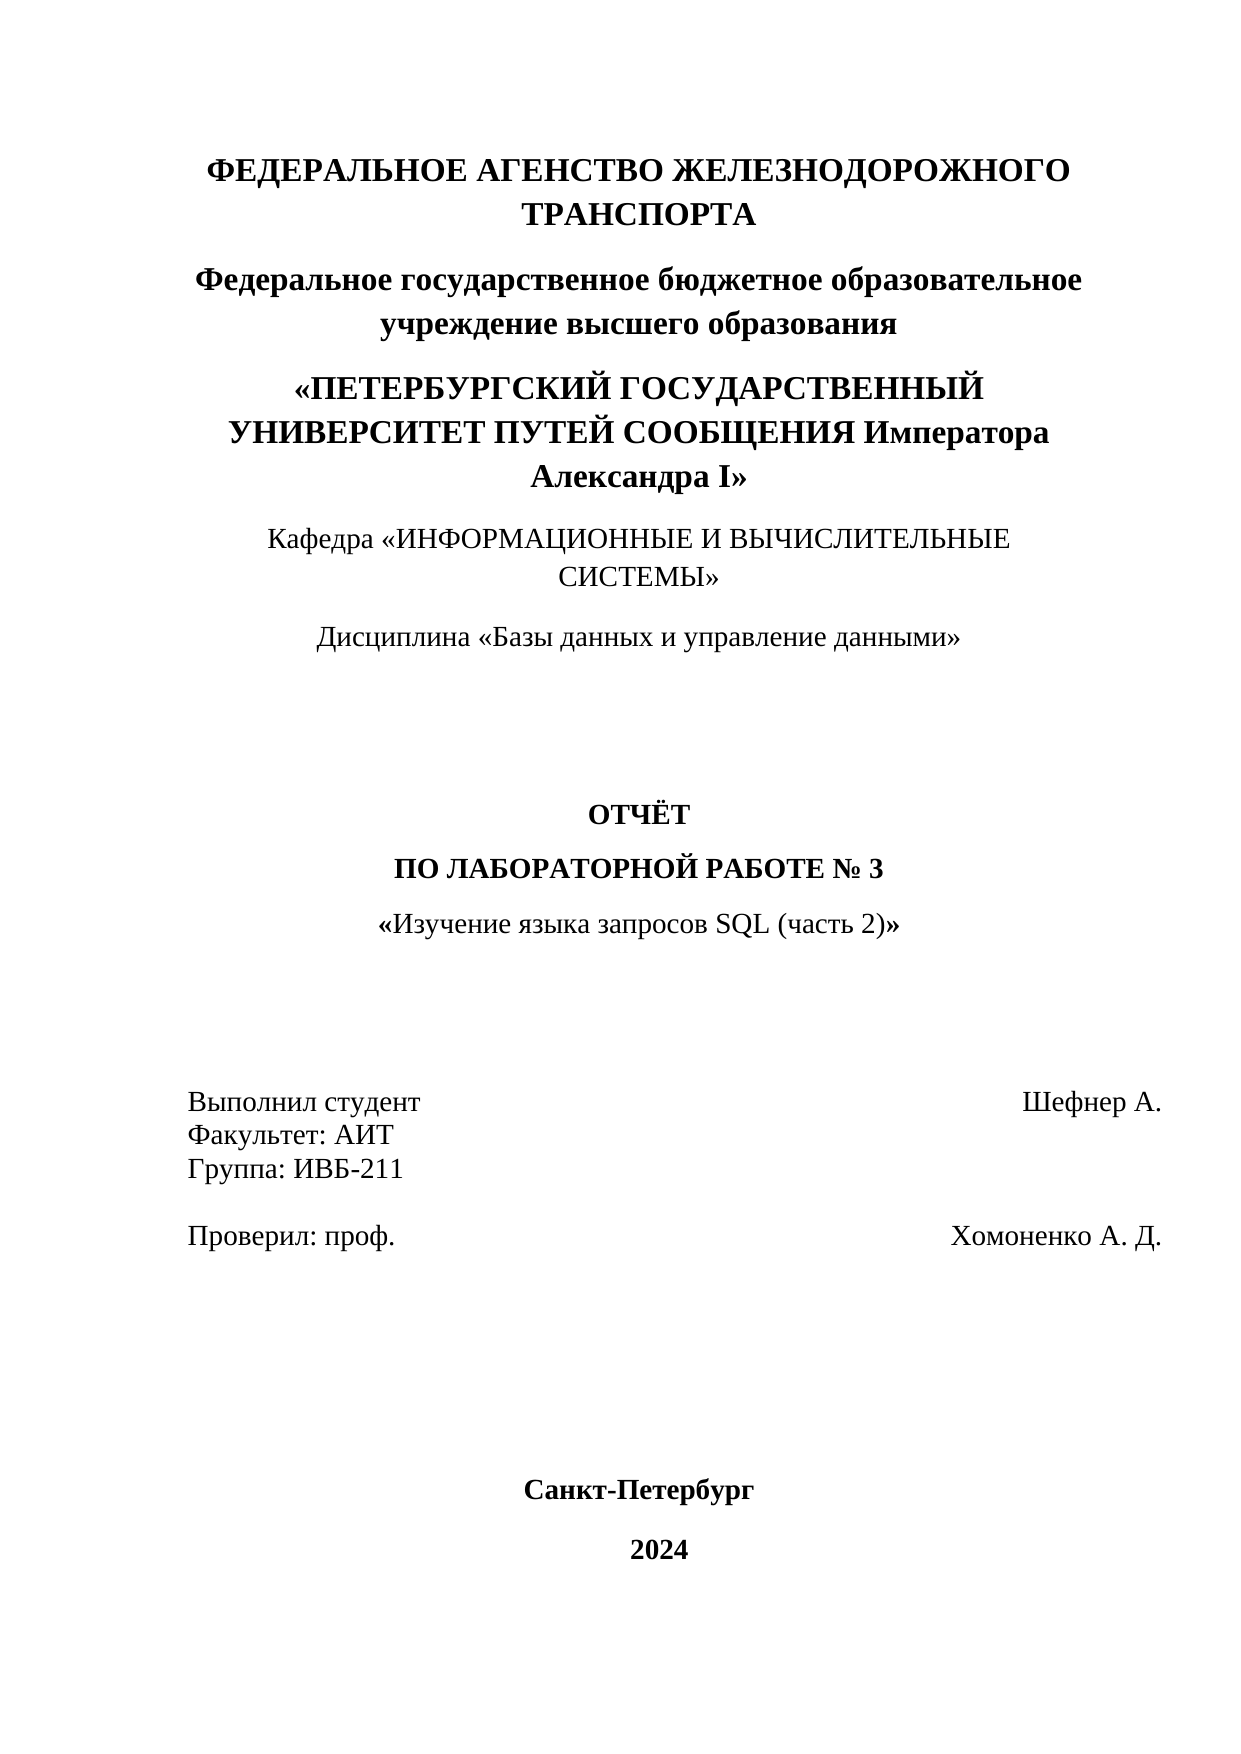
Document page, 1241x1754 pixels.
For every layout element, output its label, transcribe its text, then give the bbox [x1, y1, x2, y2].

text Дисциплина «Базы данных и управление данными» [187, 619, 1090, 652]
table_header Выполнил студент Факультет: АИТ Группа: ИВБ-211 [176, 1084, 675, 1218]
text 2024 [556, 1532, 1090, 1565]
text «Изучение языка запросов SQL (часть 2)» [187, 906, 1090, 939]
text «ПЕТЕРБУРГСКИЙ ГОСУДАРСТВЕННЫЙ УНИВЕРСИТЕТ ПУТЕЙ СООБЩЕНИЯ Императора Александра I» [187, 368, 1090, 494]
text Федеральное государственное бюджетное образовательное учреждение высшего образования [187, 259, 1090, 341]
table_header Шефнер А. [675, 1084, 1173, 1218]
text ОТЧЁТ [187, 797, 1090, 831]
text ФЕДЕРАЛЬНОЕ АГЕНСТВО ЖЕЛЕЗНОДОРОЖНОГО ТРАНСПОРТА [187, 150, 1090, 232]
text Кафедра «ИНФОРМАЦИОННЫЕ И ВЫЧИСЛИТЕЛЬНЫЕ СИСТЕМЫ» [187, 521, 1090, 593]
text Санкт-Петербург [187, 1472, 1090, 1506]
table_cell Проверил: проф. [176, 1218, 675, 1252]
text ПО ЛАБОРАТОРНОЙ РАБОТЕ № 3 [187, 851, 1090, 885]
table_cell Хомоненко А. Д. [675, 1218, 1173, 1252]
